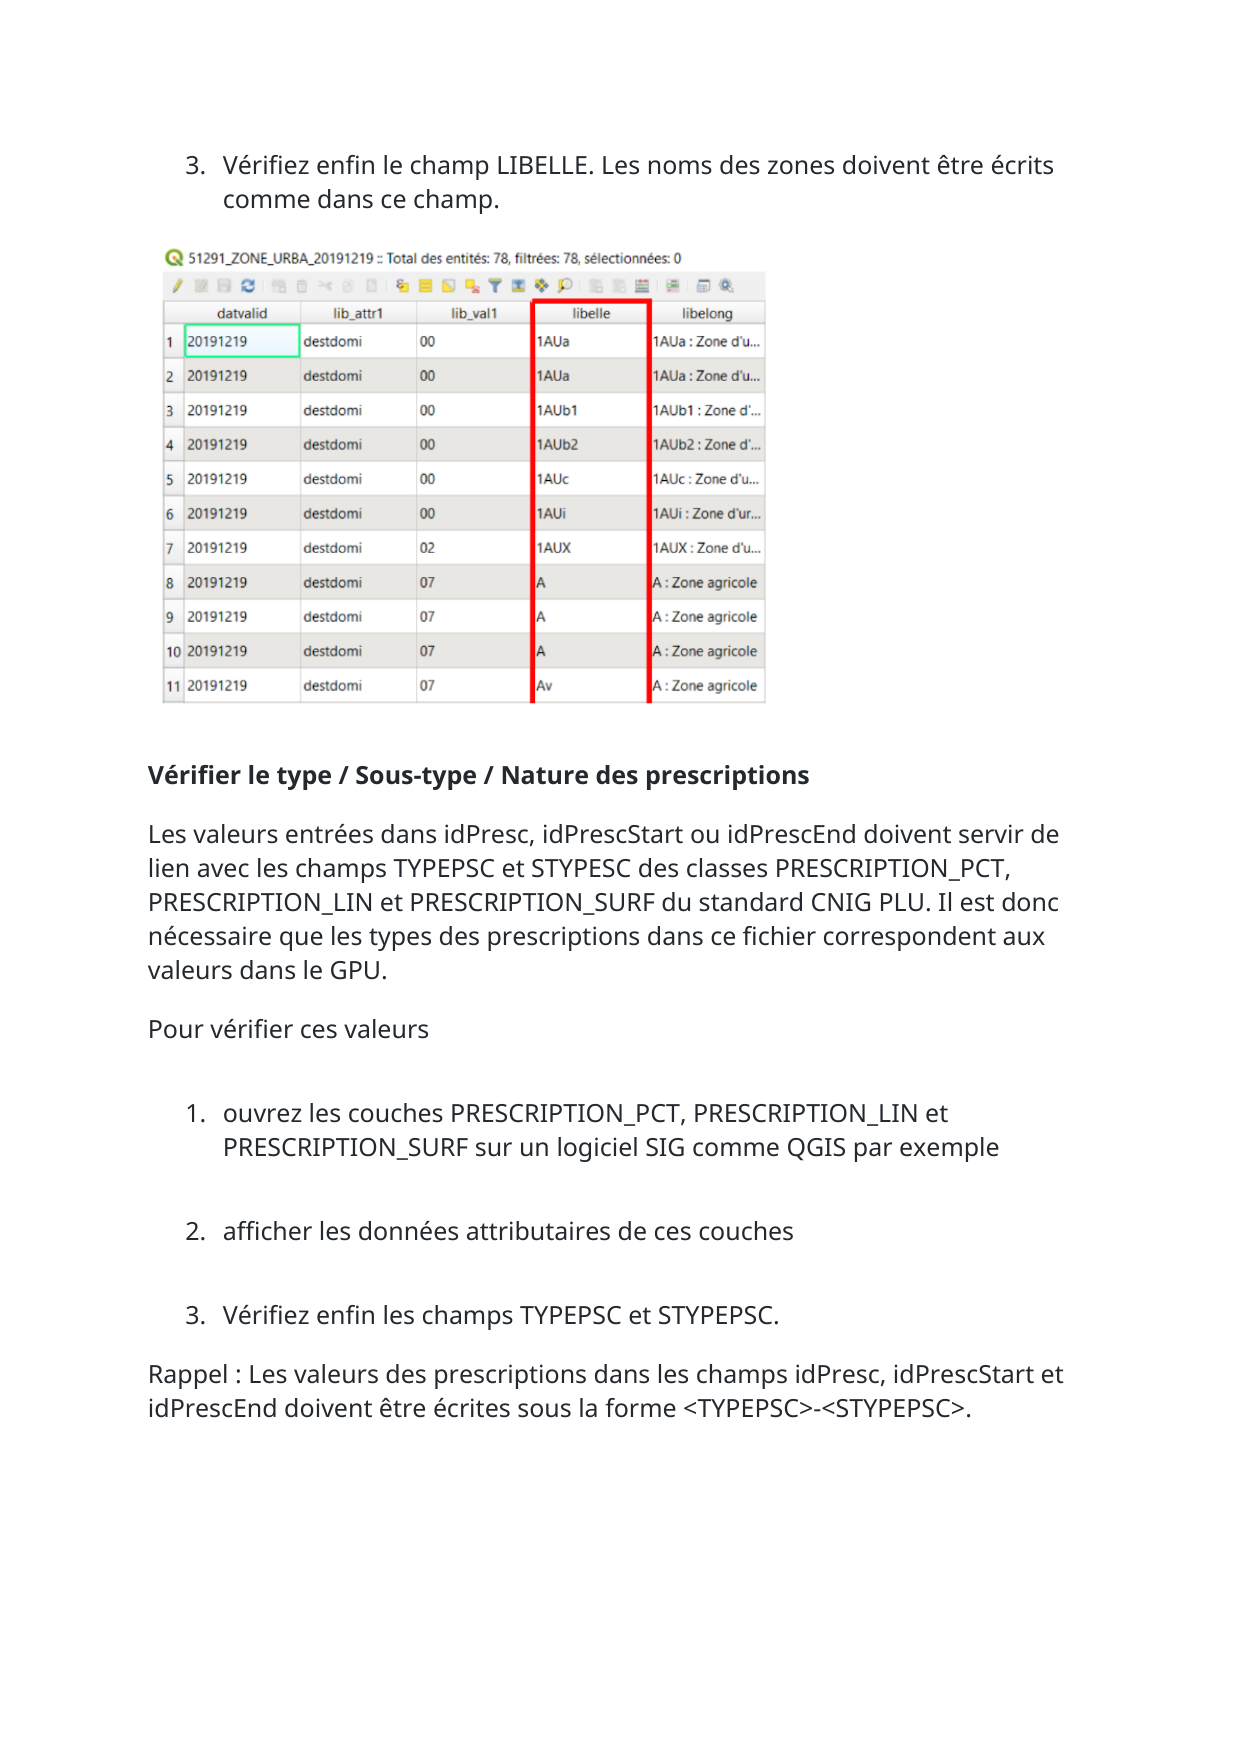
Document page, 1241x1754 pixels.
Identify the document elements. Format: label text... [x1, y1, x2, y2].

text Les valeurs entrées dans idPresc, idPrescStart ou idPrescEnd doivent servir de lien avec les champs TYPEPSC et STYPESC des classes PRESCRIPTION_PCT, PRESCRIPTION_LIN et PRESCRIPTION_SURF du standard CNIG PLU. Il est donc nécessaire que les types des prescriptions dans ce fichier correspondent aux valeurs dans le GPU. [148, 816, 1093, 987]
list afficher les données attributaires de ces couches [185, 1214, 1093, 1248]
text Pour vérifier ces valeurs [148, 1012, 1093, 1046]
text Rappel : Les valeurs des prescriptions dans les champs idPresc, idPrescStart et idPrescEnd doivent être écrites sous la forme <TYPEPSC>-<STYPEPSC>. [148, 1357, 1093, 1425]
list Vérifiez enfin les champs TYPEPSC et STYPEPSC. [185, 1298, 1093, 1332]
subtitle Vérifier le type / Sous-type / Nature des prescriptions [148, 757, 1093, 791]
list Vérifiez enfin le champ LIBELLE. Les noms des zones doivent être écrits comme dans ce champ. [185, 148, 1093, 216]
picture [147, 240, 776, 720]
list ouvrez les couches PRESCRIPTION_PCT, PRESCRIPTION_LIN et PRESCRIPTION_SURF sur un logiciel SIG comme QGIS par exemple [185, 1096, 1093, 1164]
